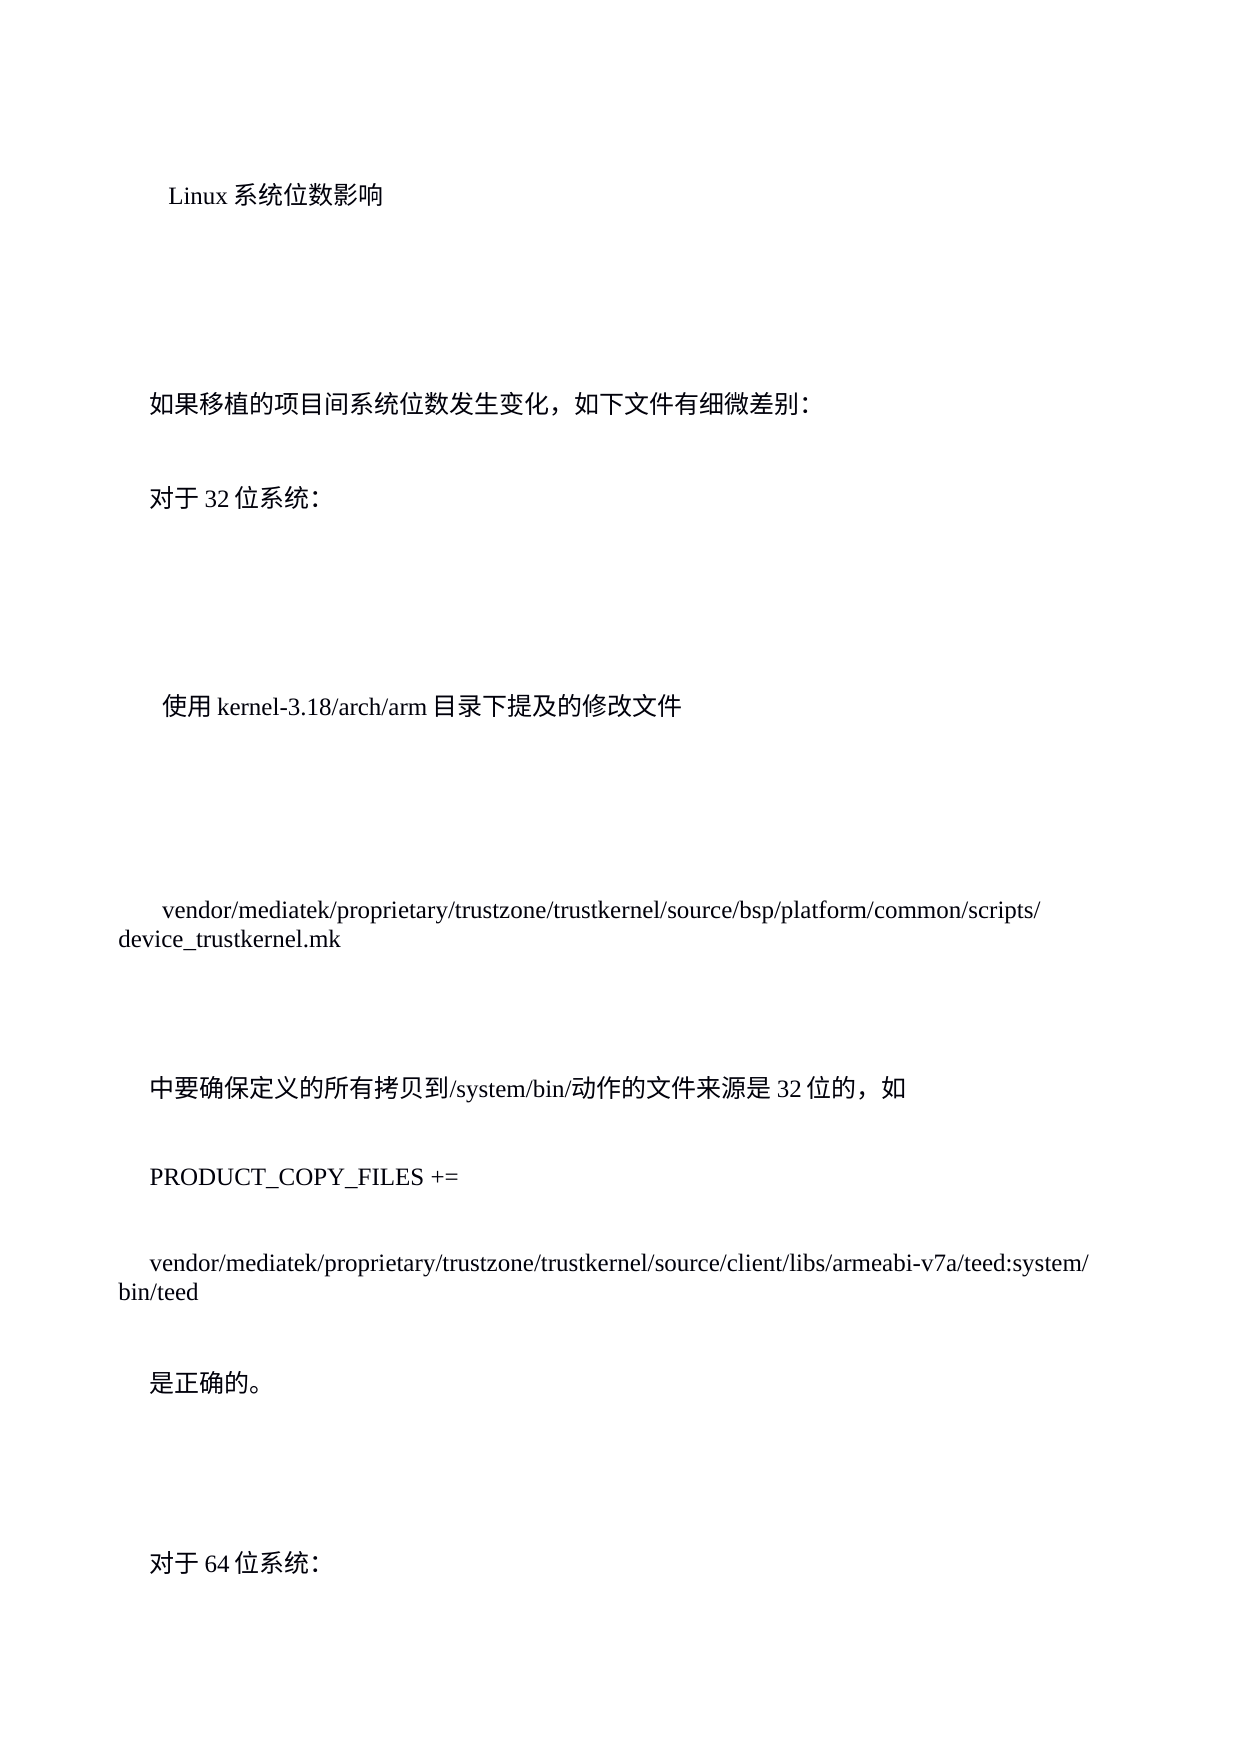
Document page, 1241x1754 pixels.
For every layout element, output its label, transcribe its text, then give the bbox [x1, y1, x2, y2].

text 中要确保定义的所有拷贝到/system/bin/动作的文件来源是32位的，如 [118, 1068, 1122, 1104]
text 对于64位系统： [118, 1543, 1122, 1579]
text PRODUCT_COPY_FILES += [118, 1162, 1122, 1191]
text 是正确的。 [118, 1363, 1122, 1399]
text 如果移植的项目间系统位数发生变化，如下文件有细微差别： [118, 384, 1122, 421]
text 使用kernel-3.18/arch/arm目录下提及的修改文件 [118, 687, 1122, 723]
text vendor/mediatek/proprietary/trustzone/trustkernel/source/bsp/platform/common/scripts/device_trustkernel.mk [118, 896, 1122, 953]
text 对于32位系统： [118, 478, 1122, 514]
text vendor/mediatek/proprietary/trustzone/trustkernel/source/client/libs/armeabi-v7a/teed:system/bin/teed [118, 1248, 1122, 1306]
text Linux系统位数影响 [118, 176, 1122, 212]
